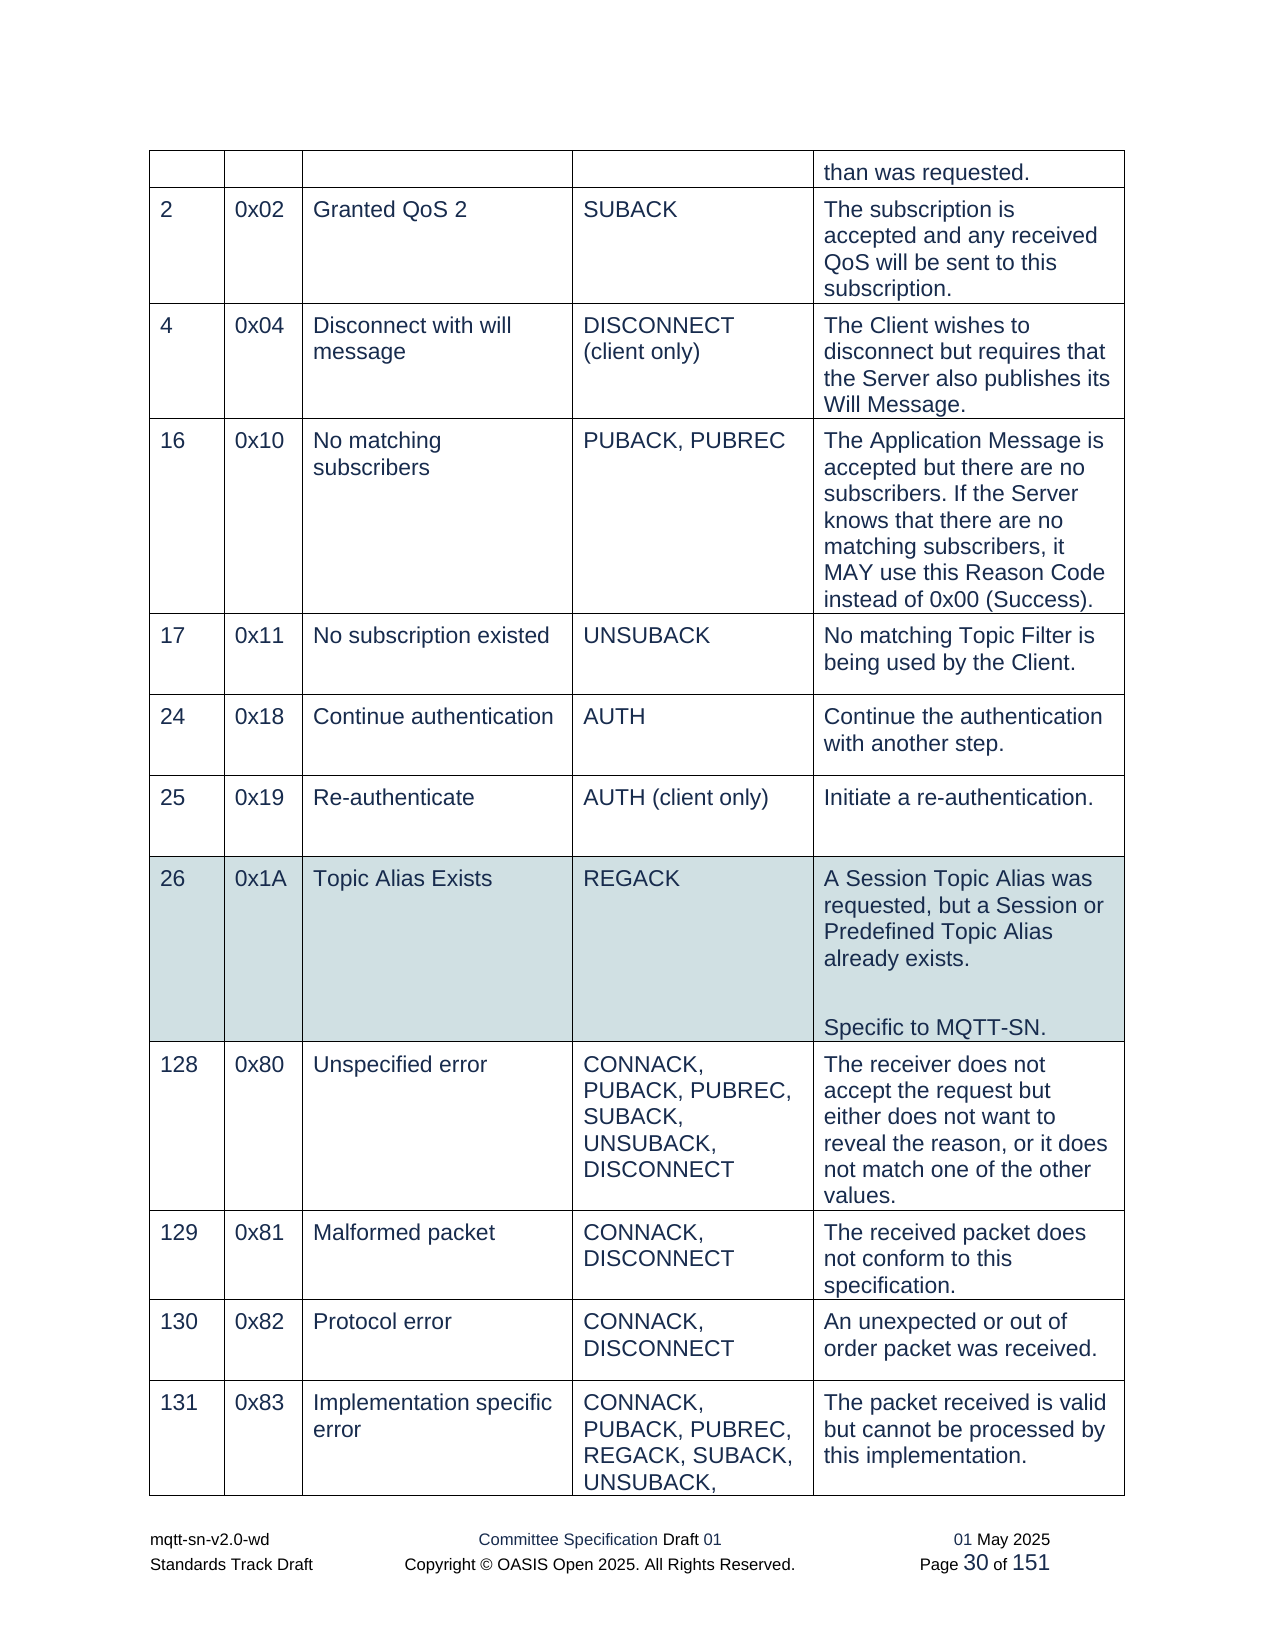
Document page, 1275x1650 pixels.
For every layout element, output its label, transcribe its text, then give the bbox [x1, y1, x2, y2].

table_cell 0x19 [225, 776, 302, 856]
table_cell UNSUBACK [573, 614, 813, 694]
table_cell 0x82 [225, 1300, 302, 1380]
table_cell CONNACK, PUBACK, PUBREC, REGACK, SUBACK, UNSUBACK, [573, 1381, 813, 1495]
table_cell 129 [150, 1211, 224, 1299]
table_cell Protocol error [303, 1300, 572, 1380]
table_cell 0x81 [225, 1211, 302, 1299]
table_cell 0x1A [225, 857, 302, 1041]
table_cell Unspecified error [303, 1042, 572, 1209]
table_cell than was requested. [814, 151, 1124, 187]
table_cell Malformed packet [303, 1211, 572, 1299]
table_cell A Session Topic Alias was requested, but a Session or Predefined Topic Alias already exists. Specific to MQTT-SN. [814, 857, 1124, 1041]
table_cell The Client wishes to disconnect but requires that the Server also publishes its Will Message. [814, 304, 1124, 418]
table_cell 24 [150, 695, 224, 775]
table_cell [150, 151, 224, 187]
table_cell No matching subscribers [303, 419, 572, 613]
table_cell Initiate a re-authentication. [814, 776, 1124, 856]
table_cell [573, 151, 813, 187]
table_cell 0x83 [225, 1381, 302, 1495]
table_cell The Application Message is accepted but there are no subscribers. If the Server knows that there are no matching subscribers, it MAY use this Reason Code instead of 0x00 (Success). [814, 419, 1124, 613]
table_cell An unexpected or out of order packet was received. [814, 1300, 1124, 1380]
table_cell [303, 151, 572, 187]
table_cell 0x10 [225, 419, 302, 613]
table_cell Disconnect with will message [303, 304, 572, 418]
table_cell REGACK [573, 857, 813, 1041]
table_cell 130 [150, 1300, 224, 1380]
table_cell Continue authentication [303, 695, 572, 775]
table_cell 4 [150, 304, 224, 418]
table_cell The subscription is accepted and any received QoS will be sent to this subscription. [814, 188, 1124, 302]
table_cell CONNACK, DISCONNECT [573, 1300, 813, 1380]
table_cell 131 [150, 1381, 224, 1495]
table_cell 26 [150, 857, 224, 1041]
table_cell Implementation specific error [303, 1381, 572, 1495]
table_cell 0x11 [225, 614, 302, 694]
table_cell DISCONNECT (client only) [573, 304, 813, 418]
table_cell 25 [150, 776, 224, 856]
table_cell 0x80 [225, 1042, 302, 1209]
table_cell The packet received is valid but cannot be processed by this implementation. [814, 1381, 1124, 1495]
table_cell No matching Topic Filter is being used by the Client. [814, 614, 1124, 694]
table_cell 0x02 [225, 188, 302, 302]
table_cell CONNACK, PUBACK, PUBREC, SUBACK, UNSUBACK, DISCONNECT [573, 1042, 813, 1209]
table_cell CONNACK, DISCONNECT [573, 1211, 813, 1299]
table_cell The received packet does not conform to this specification. [814, 1211, 1124, 1299]
table_cell 0x04 [225, 304, 302, 418]
table_cell 16 [150, 419, 224, 613]
table_cell Continue the authentication with another step. [814, 695, 1124, 775]
table_cell 17 [150, 614, 224, 694]
table_cell Topic Alias Exists [303, 857, 572, 1041]
table_cell PUBACK, PUBREC [573, 419, 813, 613]
table_cell 2 [150, 188, 224, 302]
table_cell 128 [150, 1042, 224, 1209]
table_cell No subscription existed [303, 614, 572, 694]
table_cell The receiver does not accept the request but either does not want to reveal the reason, or it does not match one of the other values. [814, 1042, 1124, 1209]
table_cell [225, 151, 302, 187]
table_cell Re-authenticate [303, 776, 572, 856]
table_cell SUBACK [573, 188, 813, 302]
table_cell AUTH (client only) [573, 776, 813, 856]
table_cell 0x18 [225, 695, 302, 775]
table_cell AUTH [573, 695, 813, 775]
table_cell Granted QoS 2 [303, 188, 572, 302]
